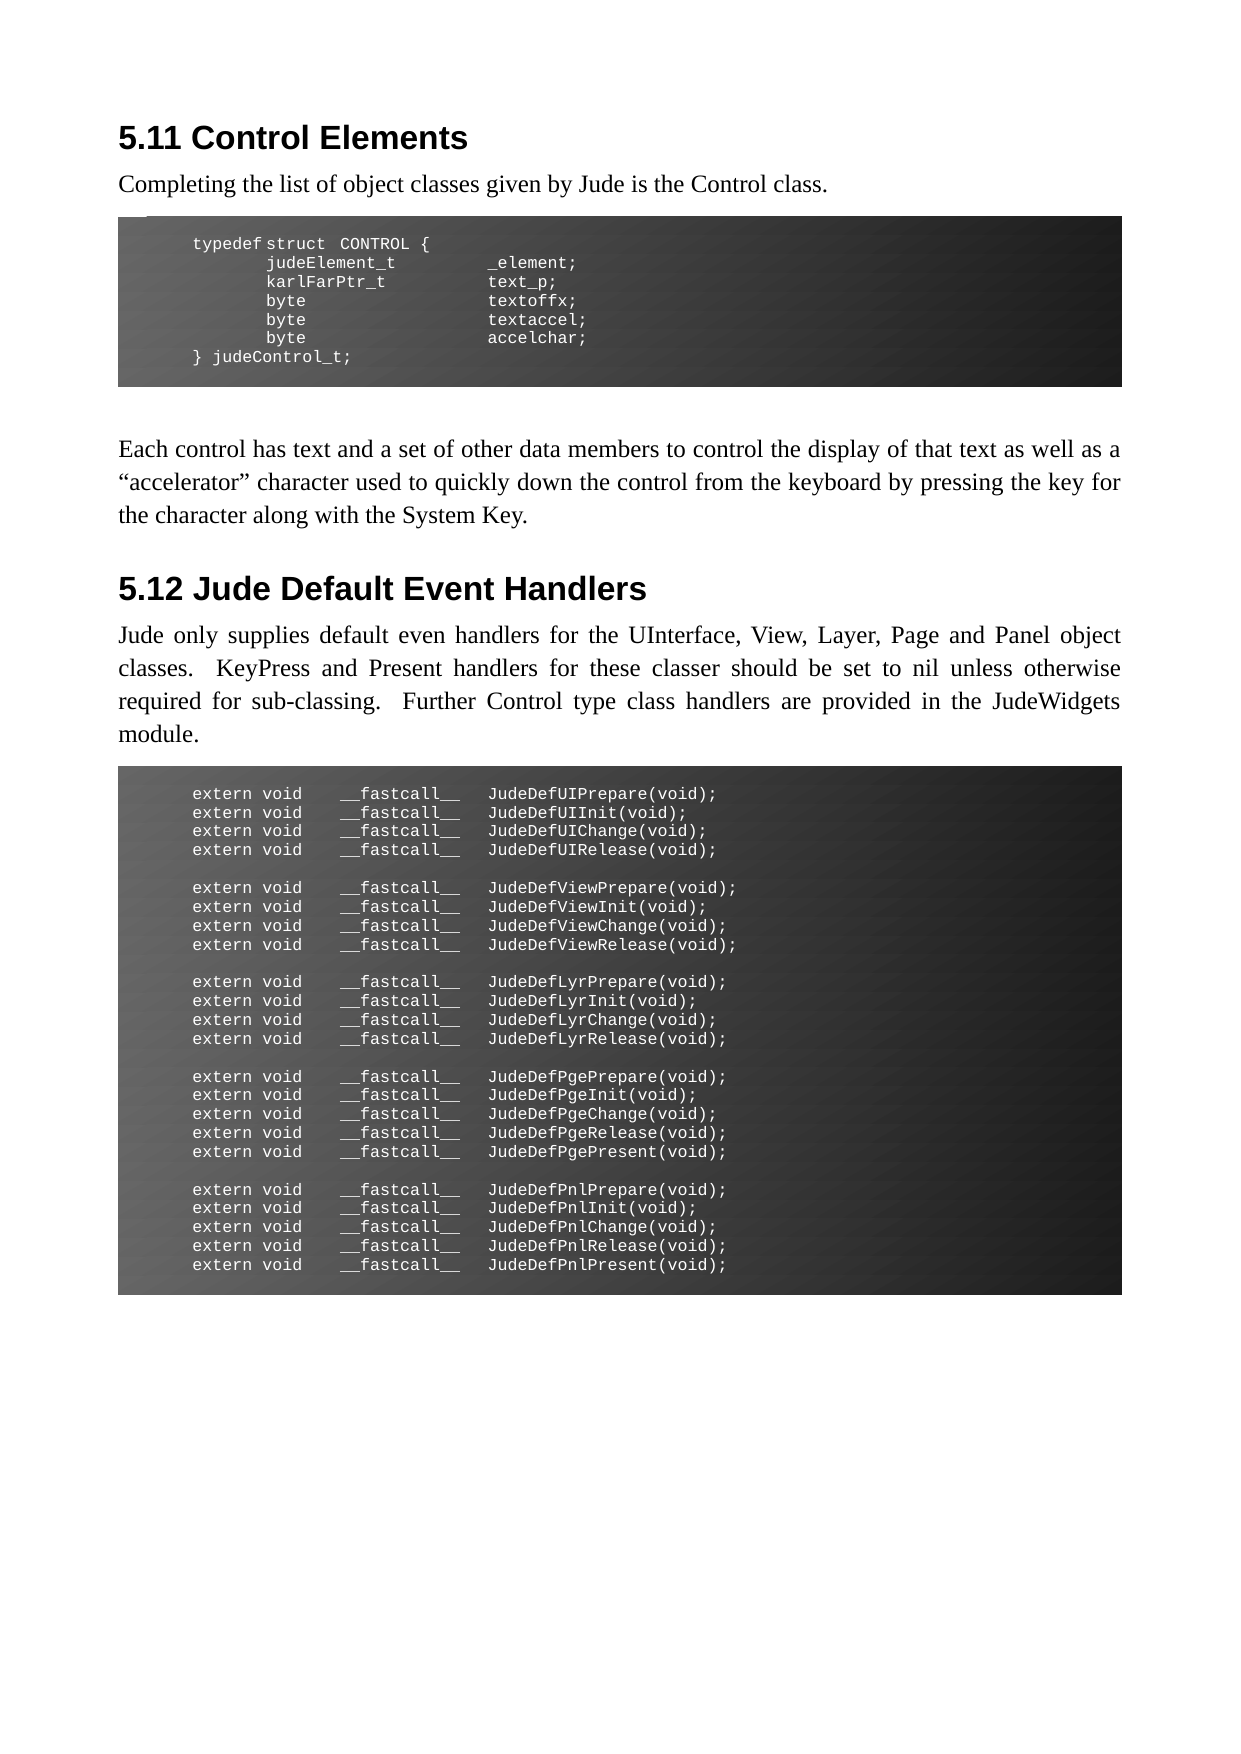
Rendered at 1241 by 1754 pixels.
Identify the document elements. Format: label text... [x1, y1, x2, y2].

text extern void __fastcall__ JudeDefPgePrepare(void); [118, 1068, 1122, 1087]
text Jude only supplies default even handlers for the UInterface, View, Layer, Page and Panel object classes. KeyPress and Present handlers for these classer should be set to nil unless otherwise required for sub-classing. Further Control type class handlers are provided in the JudeWidgets module. [118, 620, 1122, 748]
text byte textoffx; [118, 292, 1122, 311]
text } judeControl_t; [118, 349, 1122, 368]
text extern void __fastcall__ JudeDefPgeChange(void); [118, 1106, 1122, 1125]
subtitle 5.11 Control Elements [118, 118, 1122, 157]
text extern void __fastcall__ JudeDefUIInit(void); [118, 804, 1122, 823]
text extern void __fastcall__ JudeDefUIPrepare(void); [118, 785, 1122, 804]
text extern void __fastcall__ JudeDefPgePresent(void); [118, 1143, 1122, 1162]
text karlFarPtr_t text_p; [118, 273, 1122, 292]
text extern void __fastcall__ JudeDefViewInit(void); [118, 898, 1122, 917]
text typedef struct CONTROL { [118, 236, 1122, 254]
text extern void __fastcall__ JudeDefPgeRelease(void); [118, 1125, 1122, 1143]
text extern void __fastcall__ JudeDefPnlPrepare(void); [118, 1181, 1122, 1200]
text extern void __fastcall__ JudeDefPnlInit(void); [118, 1200, 1122, 1219]
subtitle 5.12 Jude Default Event Handlers [118, 569, 1122, 607]
text Each control has text and a set of other data members to control the display of that text as well as a “accelerator” character used to quickly down the control from the keyboard by pressing the key for the character along with the System Key. [118, 434, 1122, 529]
text extern void __fastcall__ JudeDefLyrChange(void); [118, 1012, 1122, 1030]
text byte textaccel; [118, 311, 1122, 330]
text extern void __fastcall__ JudeDefViewRelease(void); [118, 936, 1122, 955]
text extern void __fastcall__ JudeDefPnlPresent(void); [118, 1257, 1122, 1276]
text extern void __fastcall__ JudeDefPgeInit(void); [118, 1087, 1122, 1106]
text extern void __fastcall__ JudeDefPnlRelease(void); [118, 1238, 1122, 1257]
text extern void __fastcall__ JudeDefUIRelease(void); [118, 842, 1122, 861]
text extern void __fastcall__ JudeDefLyrRelease(void); [118, 1030, 1122, 1049]
text extern void __fastcall__ JudeDefViewPrepare(void); [118, 879, 1122, 898]
text Completing the list of object classes given by Jude is the Control class. [118, 169, 1122, 198]
text extern void __fastcall__ JudeDefPnlChange(void); [118, 1219, 1122, 1238]
text byte accelchar; [118, 330, 1122, 349]
text extern void __fastcall__ JudeDefUIChange(void); [118, 823, 1122, 842]
text extern void __fastcall__ JudeDefLyrPrepare(void); [118, 974, 1122, 993]
text extern void __fastcall__ JudeDefLyrInit(void); [118, 993, 1122, 1012]
text judeElement_t _element; [118, 254, 1122, 273]
text extern void __fastcall__ JudeDefViewChange(void); [118, 917, 1122, 936]
